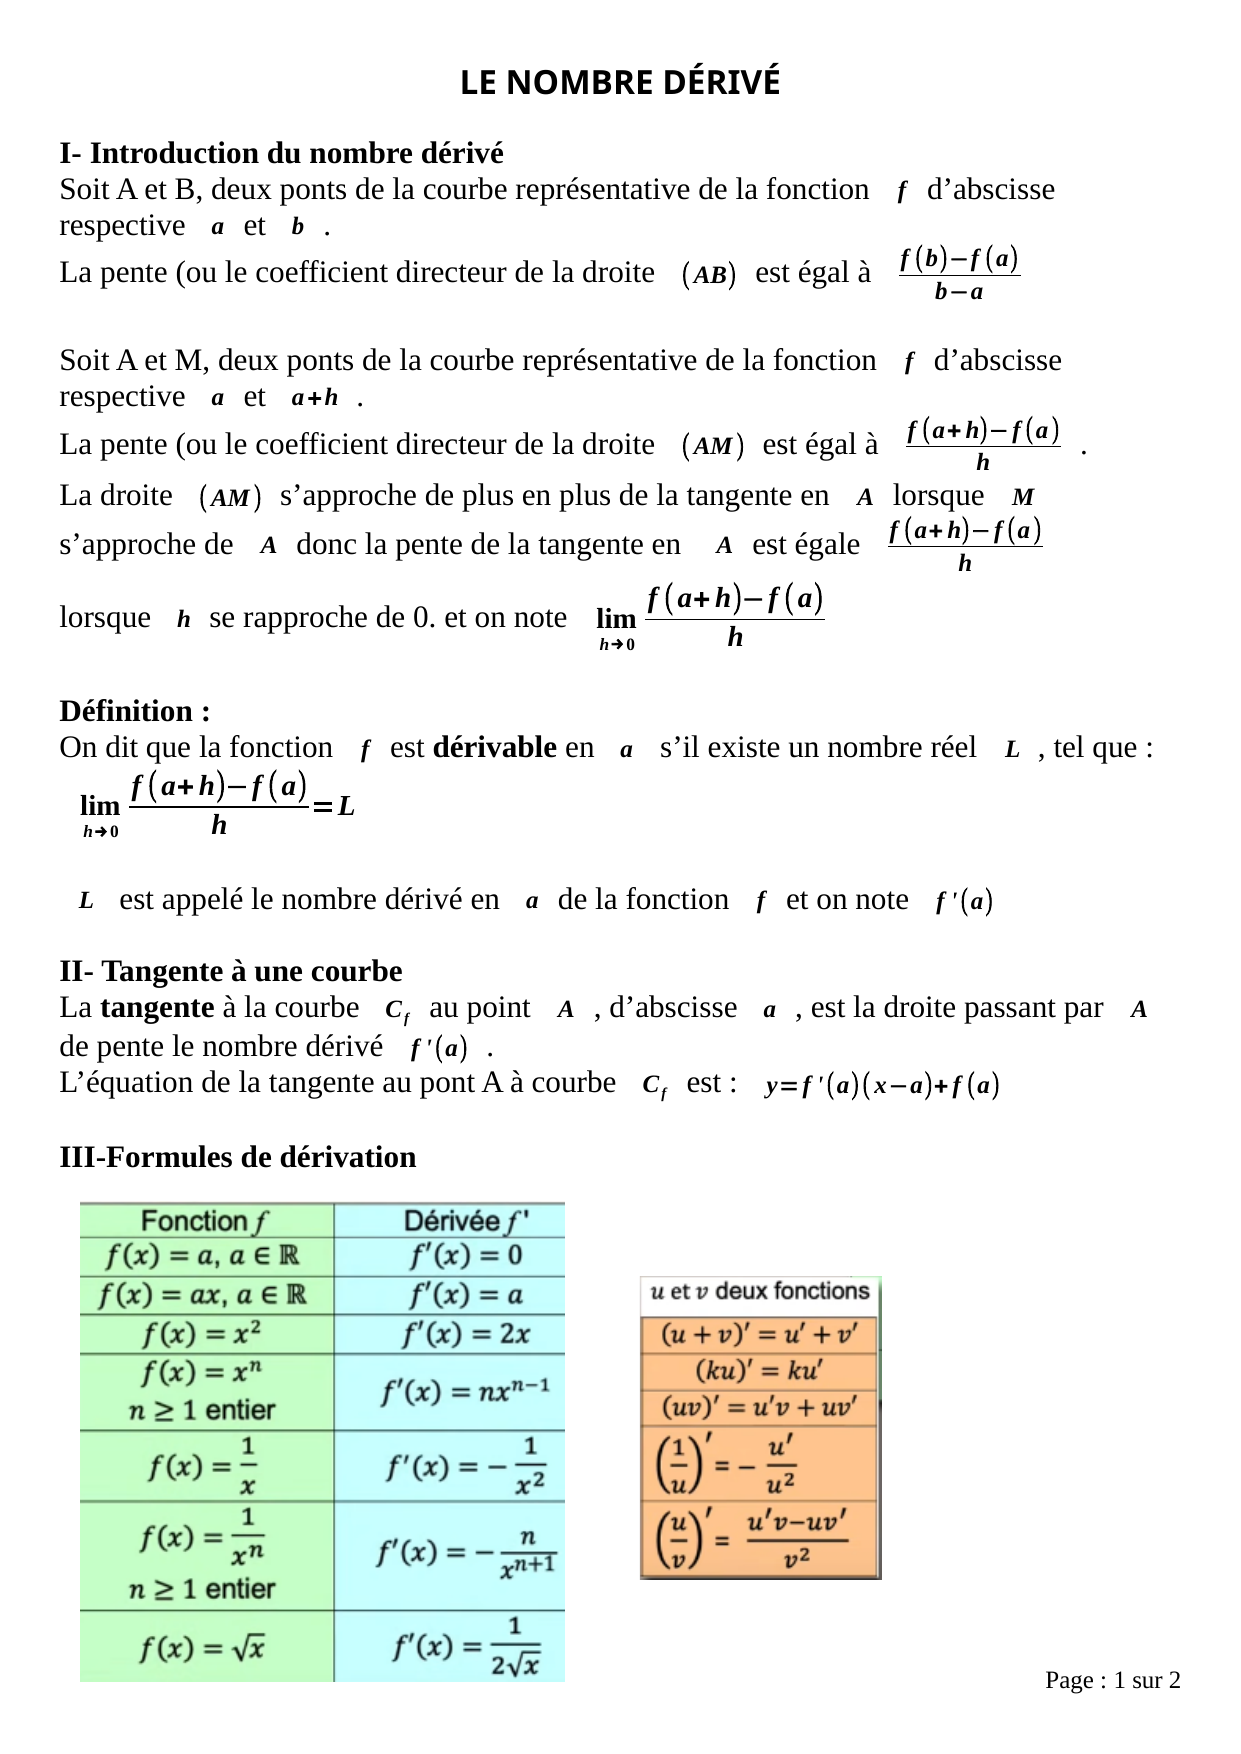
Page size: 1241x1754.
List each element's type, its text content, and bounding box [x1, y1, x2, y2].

text est appelé le nombre dérivé en de la fonction et on note [59, 880, 1181, 917]
text Soit A et M, deux ponts de la courbe représentative de la fonction d’abscisse respective et . [59, 341, 1181, 413]
text On dit que la fonction est dérivable en s’il existe un nombre réel , tel que : [59, 728, 1181, 764]
text Définition : [59, 692, 1181, 728]
text La droite s’approche de plus en plus de la tangente en lorsque s’approche de donc la pente de la tangente en est égale [59, 476, 1181, 577]
text L’équation de la tangente au pont A à courbe est : [59, 1064, 1181, 1102]
text La tangente à la courbe au point , d’abscisse , est la droite passant par de pente le nombre dérivé . [59, 989, 1181, 1064]
text III-Formules de dérivation [59, 1138, 1181, 1174]
text I- Introduction du nombre dérivé [59, 134, 1181, 170]
text II- Tangente à une courbe [59, 953, 1181, 989]
picture [639, 1276, 882, 1580]
picture [80, 1201, 565, 1682]
text lorsque se rapproche de 0. et on note [59, 577, 1181, 656]
text Soit A et B, deux ponts de la courbe représentative de la fonction d’abscisse respective et . [59, 170, 1181, 242]
text La pente (ou le coefficient directeur de la droite est égal à . [59, 413, 1181, 476]
text La pente (ou le coefficient directeur de la droite est égal à [59, 242, 1181, 305]
